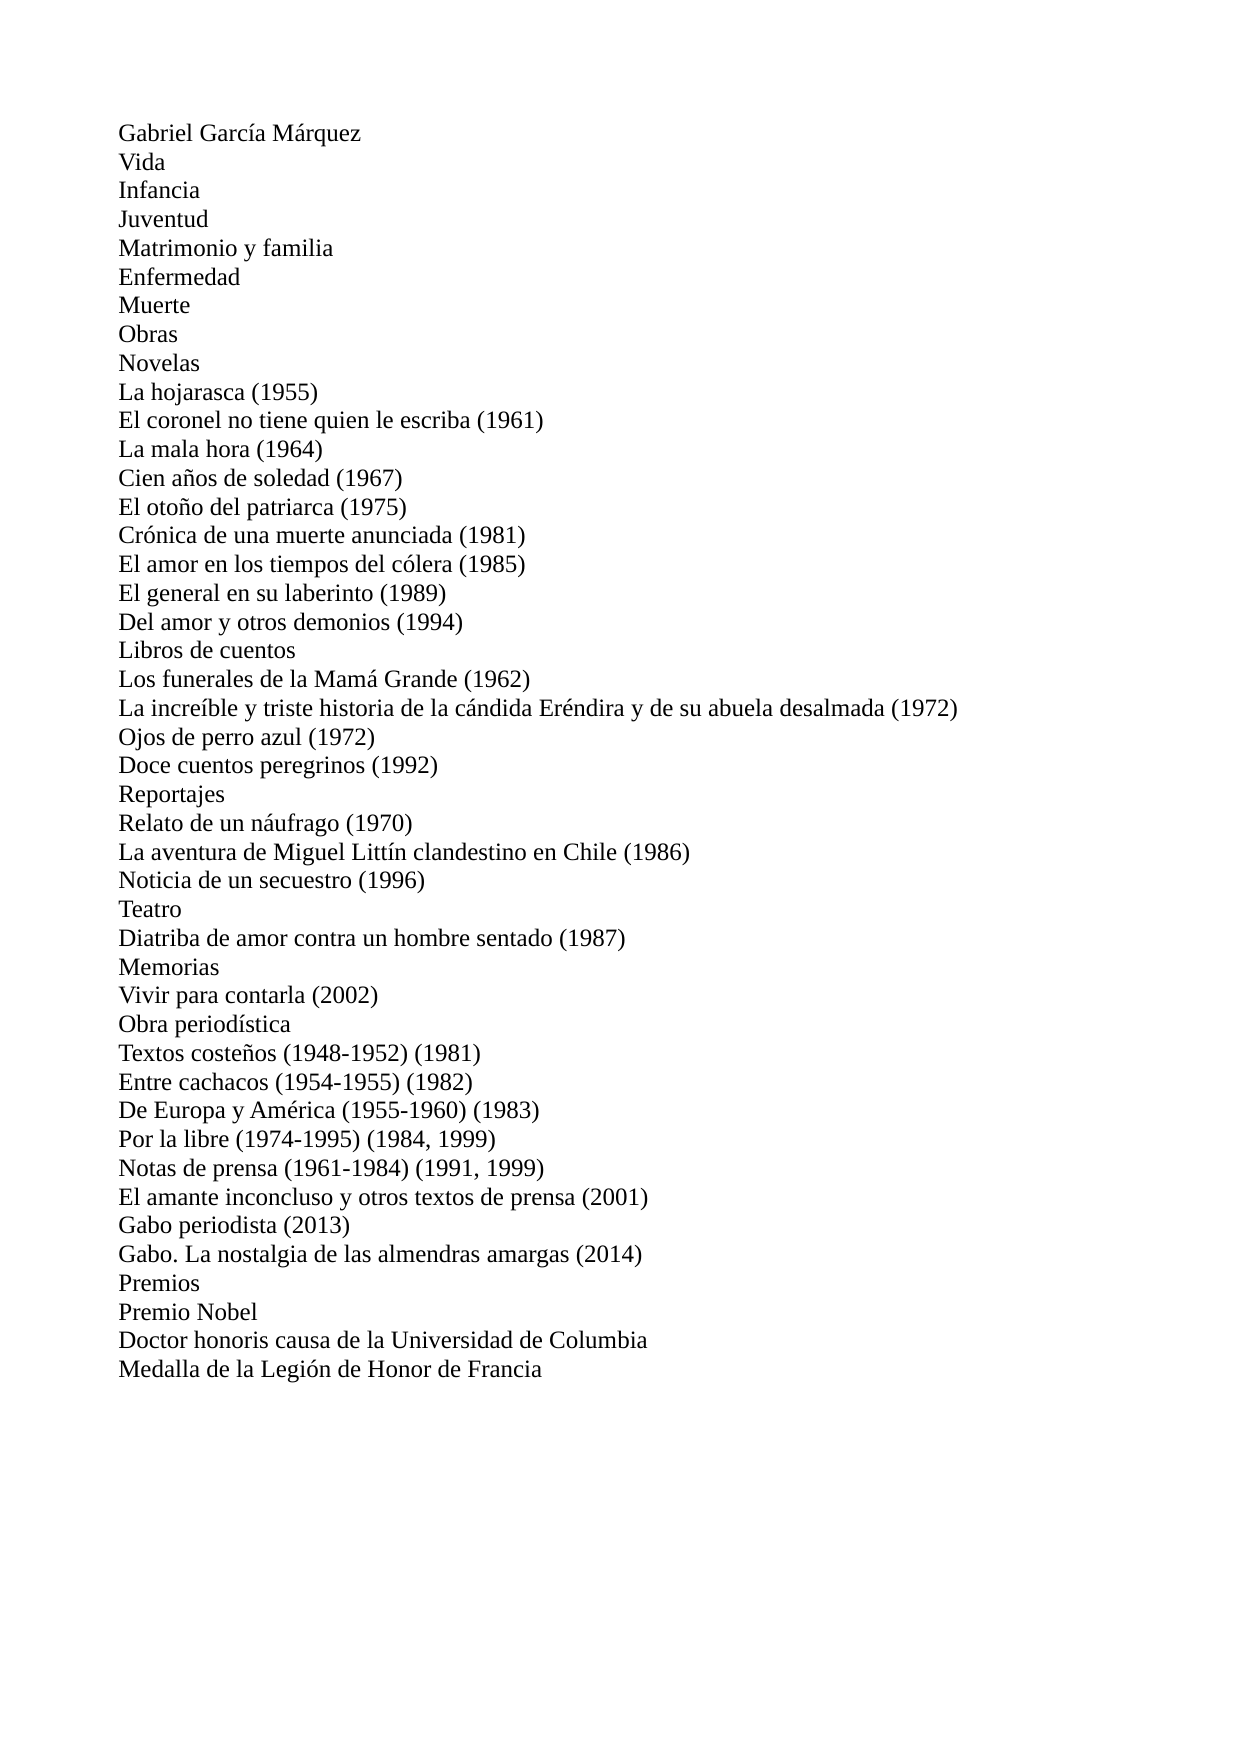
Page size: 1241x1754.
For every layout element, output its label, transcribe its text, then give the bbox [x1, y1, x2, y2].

text Del amor y otros demonios (1994) [118, 607, 1122, 636]
text El coronel no tiene quien le escriba (1961) [118, 406, 1122, 434]
text Obras [118, 319, 1122, 348]
text Reportajes [118, 779, 1122, 808]
text Por la libre (1974-1995) (1984, 1999) [118, 1124, 1122, 1153]
text Vida [118, 147, 1122, 176]
text Entre cachacos (1954-1955) (1982) [118, 1067, 1122, 1096]
text Premio Nobel [118, 1297, 1122, 1326]
text Medalla de la Legión de Honor de Francia [118, 1354, 1122, 1383]
text Muerte [118, 291, 1122, 319]
text Gabo periodista (2013) [118, 1211, 1122, 1239]
text Infancia [118, 176, 1122, 204]
text Noticia de un secuestro (1996) [118, 866, 1122, 894]
text La hojarasca (1955) [118, 377, 1122, 406]
text El otoño del patriarca (1975) [118, 492, 1122, 521]
text Crónica de una muerte anunciada (1981) [118, 521, 1122, 549]
text Ojos de perro azul (1972) [118, 722, 1122, 751]
text Gabo. La nostalgia de las almendras amargas (2014) [118, 1239, 1122, 1268]
text Gabriel García Márquez [118, 118, 1122, 147]
text Notas de prensa (1961-1984) (1991, 1999) [118, 1153, 1122, 1182]
text La aventura de Miguel Littín clandestino en Chile (1986) [118, 837, 1122, 866]
text Teatro [118, 894, 1122, 923]
text Enfermedad [118, 262, 1122, 291]
text Novelas [118, 348, 1122, 377]
text Doctor honoris causa de la Universidad de Columbia [118, 1326, 1122, 1354]
text Doce cuentos peregrinos (1992) [118, 751, 1122, 779]
text Diatriba de amor contra un hombre sentado (1987) [118, 923, 1122, 952]
text Memorias [118, 952, 1122, 981]
text Los funerales de la Mamá Grande (1962) [118, 664, 1122, 693]
text Vivir para contarla (2002) [118, 981, 1122, 1009]
text Textos costeños (1948-1952) (1981) [118, 1038, 1122, 1067]
text Premios [118, 1268, 1122, 1297]
text Matrimonio y familia [118, 233, 1122, 262]
text El general en su laberinto (1989) [118, 578, 1122, 607]
text Cien años de soledad (1967) [118, 463, 1122, 492]
text Relato de un náufrago (1970) [118, 808, 1122, 837]
text El amante inconcluso y otros textos de prensa (2001) [118, 1182, 1122, 1211]
text Obra periodística [118, 1009, 1122, 1038]
text Libros de cuentos [118, 636, 1122, 664]
text La increíble y triste historia de la cándida Eréndira y de su abuela desalmada (1972) [118, 693, 1122, 722]
text Juventud [118, 204, 1122, 233]
text La mala hora (1964) [118, 434, 1122, 463]
text El amor en los tiempos del cólera (1985) [118, 549, 1122, 578]
text De Europa y América (1955-1960) (1983) [118, 1096, 1122, 1124]
